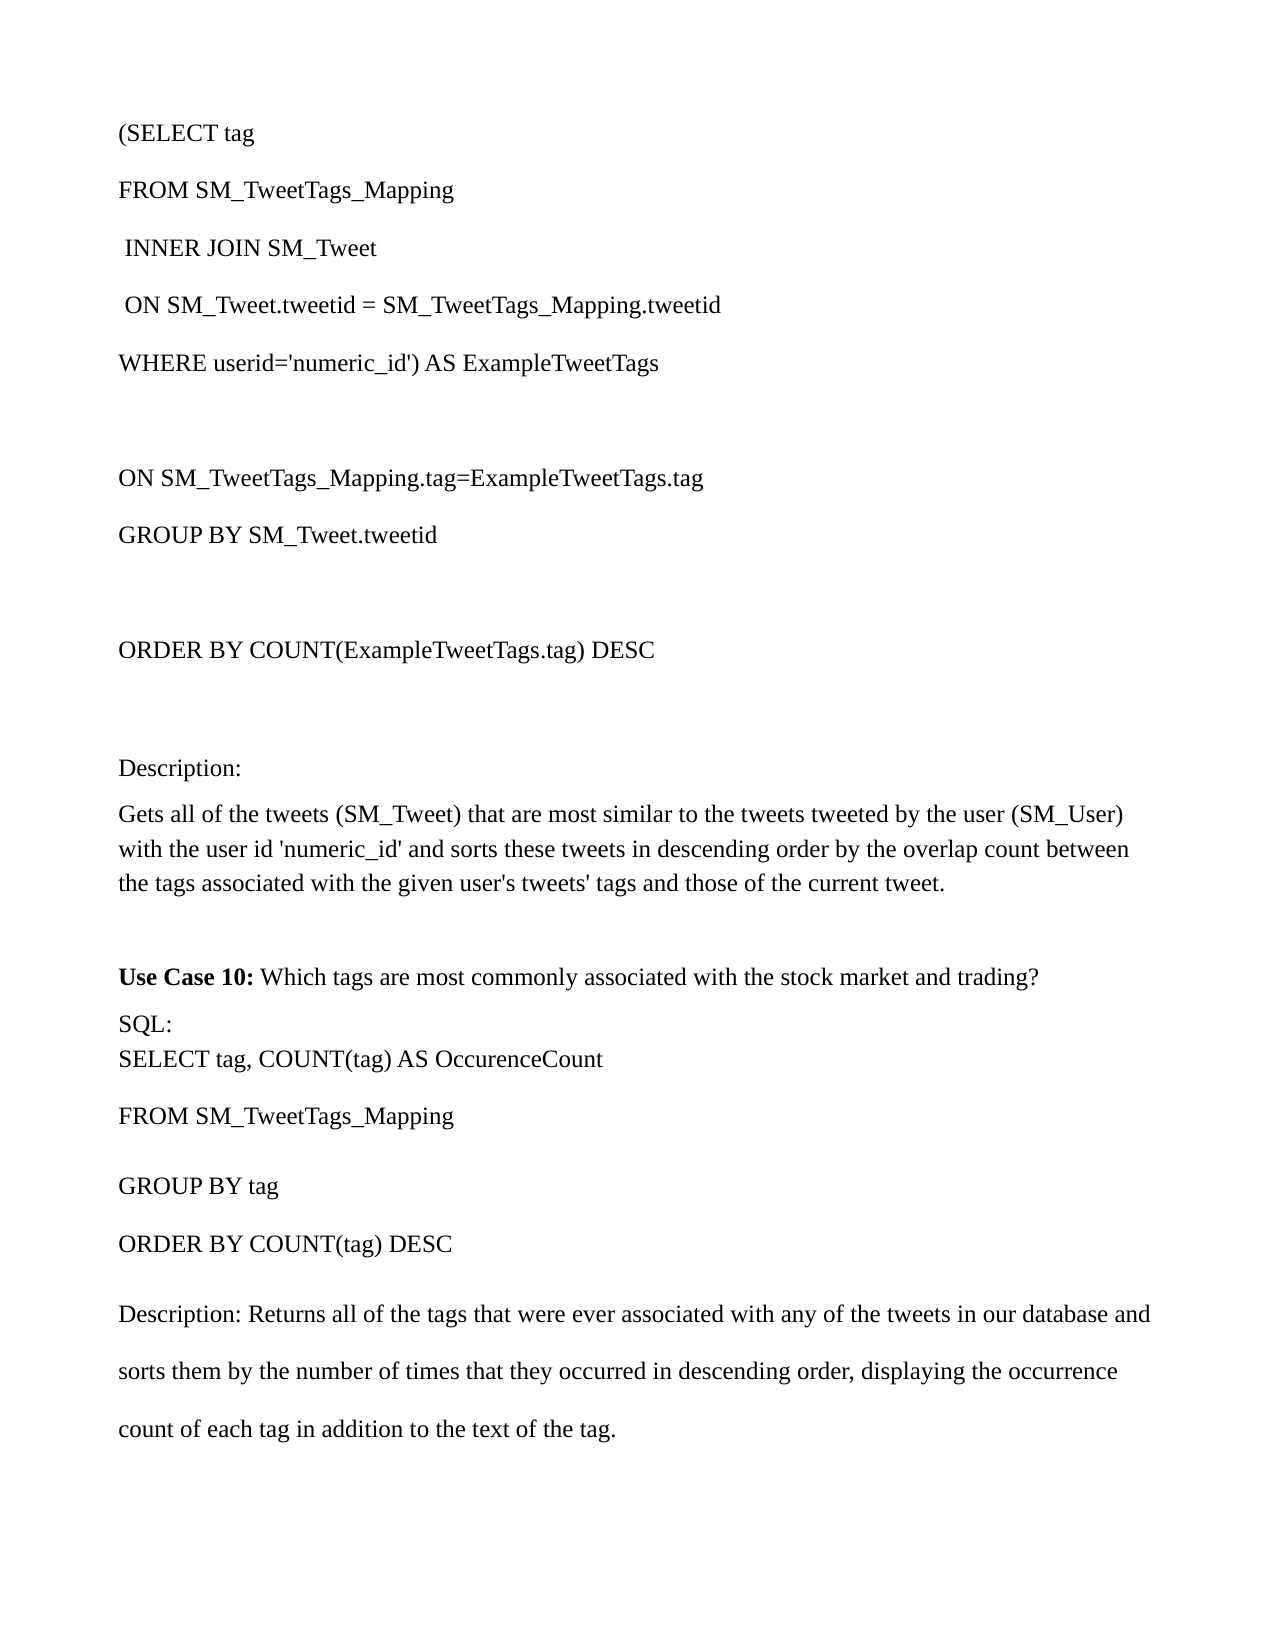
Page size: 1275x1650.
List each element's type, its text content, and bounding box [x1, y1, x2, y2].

text GROUP BY SM_Tweet.tweetid [118, 521, 1157, 549]
text SQL: [118, 1009, 1157, 1038]
text INNER JOIN SM_Tweet [118, 233, 1157, 262]
text SELECT tag, COUNT(tag) AS OccurenceCount [118, 1044, 1157, 1073]
text ORDER BY COUNT(tag) DESC [118, 1229, 1157, 1258]
text Use Case 10: Which tags are most commonly associated with the stock market and trading? [118, 962, 1157, 991]
text (SELECT tag [118, 118, 1157, 147]
text WHERE userid='numeric_id') AS ExampleTweetTags [118, 348, 1157, 377]
text ON SM_TweetTags_Mapping.tag=ExampleTweetTags.tag [118, 463, 1157, 492]
text FROM SM_TweetTags_Mapping [118, 1101, 1157, 1130]
text ORDER BY COUNT(ExampleTweetTags.tag) DESC [118, 636, 1157, 664]
text ON SM_Tweet.tweetid = SM_TweetTags_Mapping.tweetid [118, 291, 1157, 319]
text Description: [118, 753, 1157, 781]
text Description: Returns all of the tags that were ever associated with any of the tweets in our database and sorts them by the number of times that they occurred in descending order, displaying the occurrence count of each tag in addition to the text of the tag. [118, 1299, 1157, 1443]
text Gets all of the tweets (SM_Tweet) that are most similar to the tweets tweeted by the user (SM_User) with the user id 'numeric_id' and sorts these tweets in descending order by the overlap count between the tags associated with the given user's tweets' tags and those of the current tweet. [118, 799, 1157, 897]
text FROM SM_TweetTags_Mapping [118, 176, 1157, 204]
text GROUP BY tag [118, 1171, 1157, 1200]
